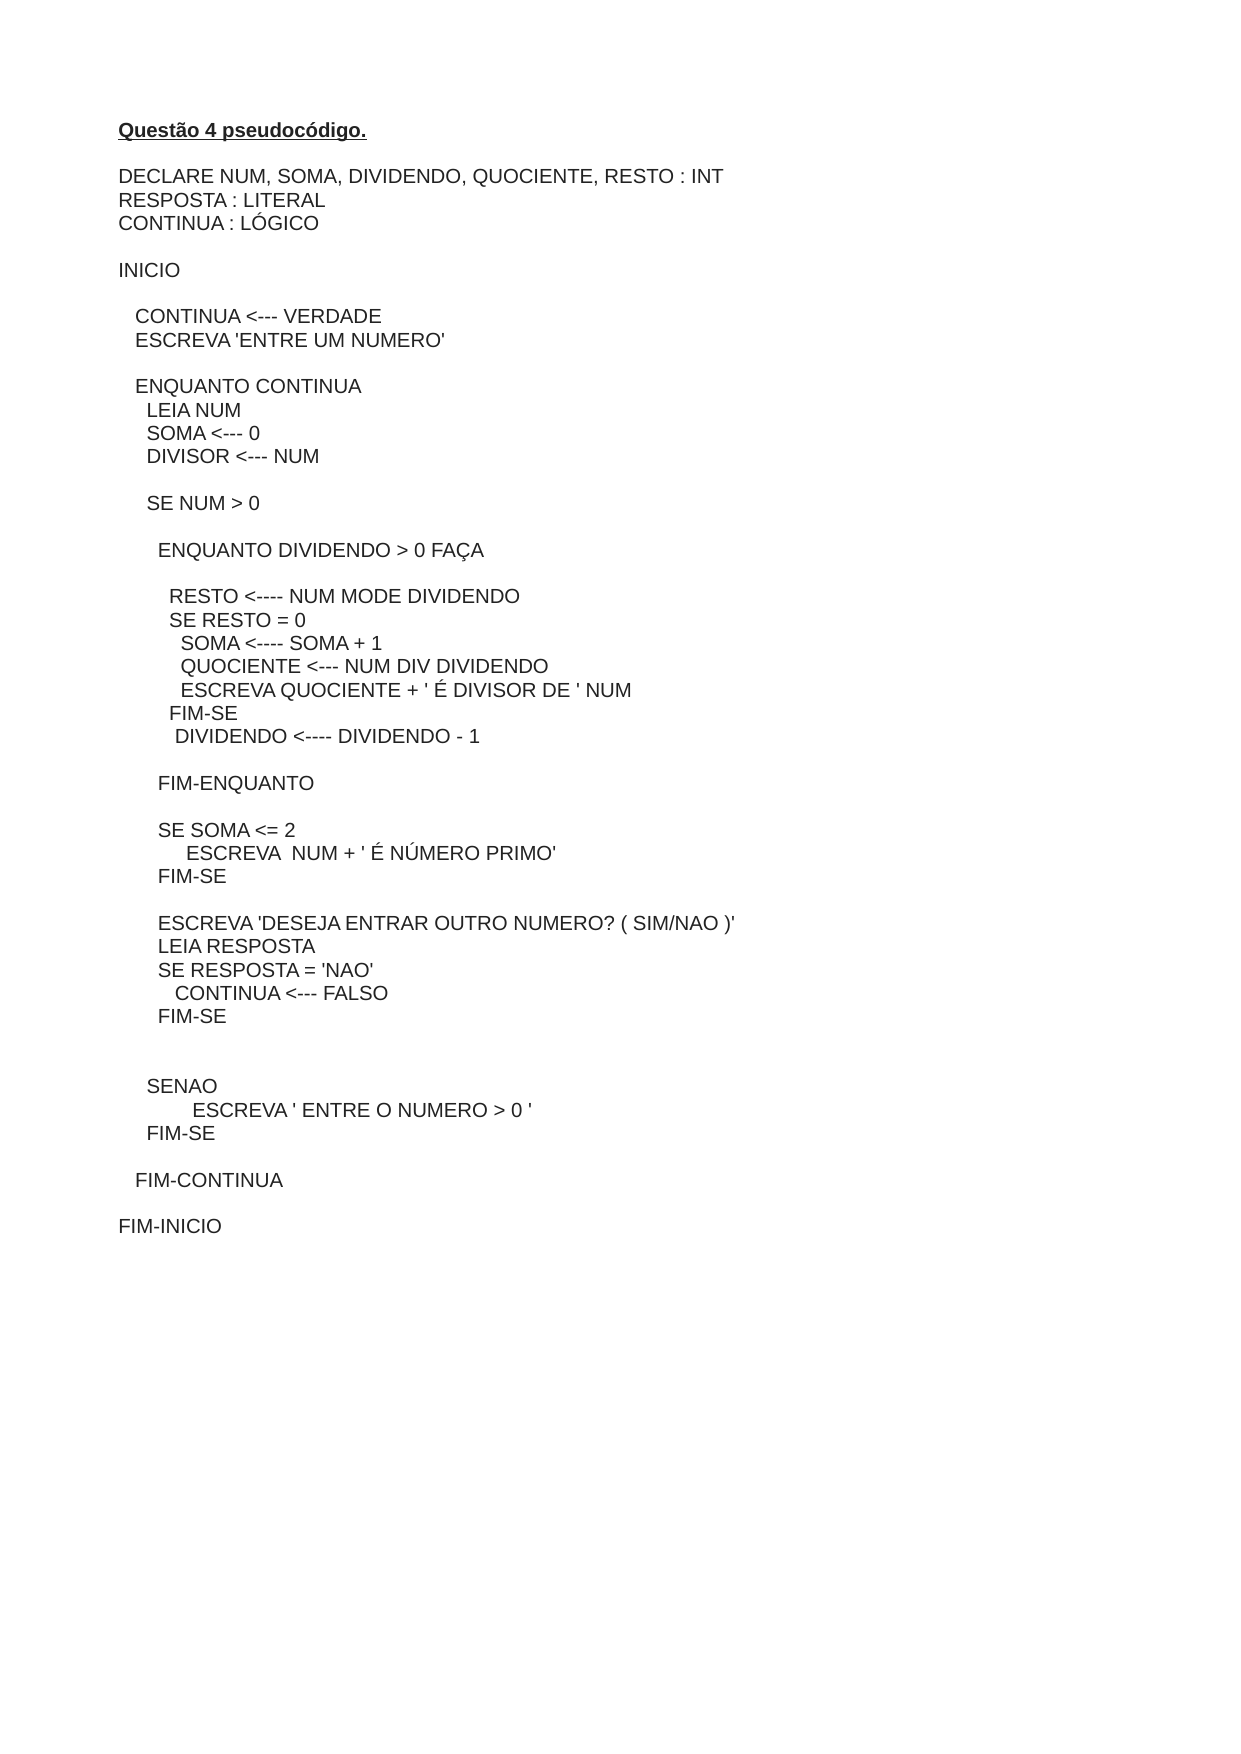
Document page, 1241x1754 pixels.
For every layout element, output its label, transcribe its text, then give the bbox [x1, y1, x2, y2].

text RESPOSTA : LITERAL [118, 188, 1122, 211]
text SOMA <---- SOMA + 1 [118, 631, 1122, 655]
text Questão 4 pseudocódigo. [118, 118, 1122, 141]
text ENQUANTO CONTINUA [118, 375, 1122, 398]
text FIM-ENQUANTO [118, 771, 1122, 795]
text SE RESPOSTA = 'NAO' [118, 958, 1122, 981]
text DECLARE NUM, SOMA, DIVIDENDO, QUOCIENTE, RESTO : INT [118, 165, 1122, 188]
text ESCREVA ' ENTRE O NUMERO > 0 ' [118, 1098, 1122, 1121]
text LEIA RESPOSTA [118, 935, 1122, 958]
text SENAO [118, 1075, 1122, 1098]
text CONTINUA : LÓGICO [118, 211, 1122, 235]
text SE NUM > 0 [118, 491, 1122, 515]
text SOMA <--- 0 [118, 421, 1122, 445]
text DIVISOR <--- NUM [118, 445, 1122, 468]
text LEIA NUM [118, 398, 1122, 421]
text CONTINUA <--- FALSO [118, 981, 1122, 1005]
text FIM-INICIO [118, 1215, 1122, 1238]
text RESTO <---- NUM MODE DIVIDENDO [118, 585, 1122, 608]
text ESCREVA 'DESEJA ENTRAR OUTRO NUMERO? ( SIM/NAO )' [118, 911, 1122, 935]
text FIM-SE [118, 701, 1122, 725]
text ENQUANTO DIVIDENDO > 0 FAÇA [118, 538, 1122, 561]
text ESCREVA QUOCIENTE + ' É DIVISOR DE ' NUM [118, 678, 1122, 701]
text INICIO [118, 258, 1122, 281]
text FIM-SE [118, 1121, 1122, 1145]
text FIM-CONTINUA [118, 1168, 1122, 1191]
text DIVIDENDO <---- DIVIDENDO - 1 [118, 725, 1122, 748]
text ESCREVA 'ENTRE UM NUMERO' [118, 328, 1122, 351]
text FIM-SE [118, 1005, 1122, 1028]
text SE RESTO = 0 [118, 608, 1122, 631]
text SE SOMA <= 2 [118, 818, 1122, 841]
text FIM-SE [118, 865, 1122, 888]
text ESCREVA NUM + ' É NÚMERO PRIMO' [118, 841, 1122, 865]
text QUOCIENTE <--- NUM DIV DIVIDENDO [118, 655, 1122, 678]
text CONTINUA <--- VERDADE [118, 305, 1122, 328]
